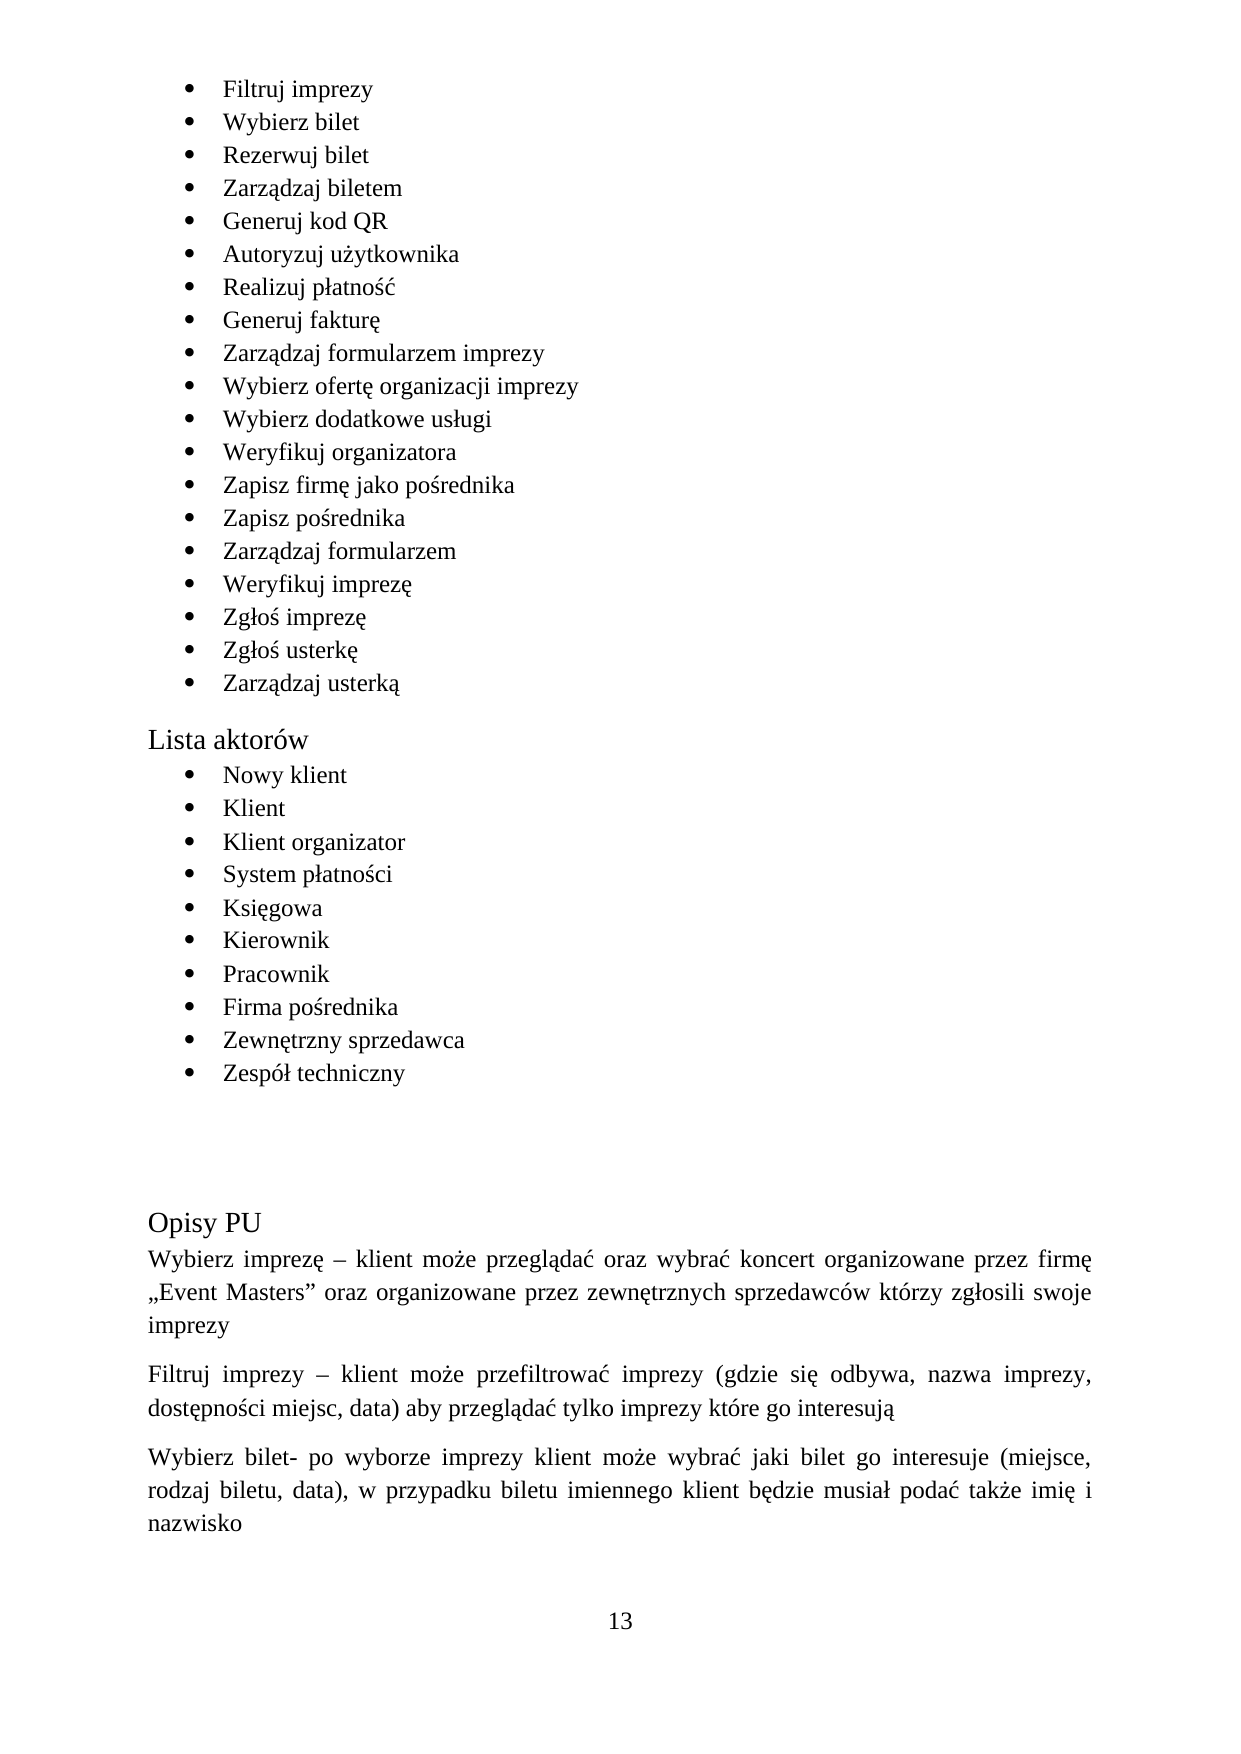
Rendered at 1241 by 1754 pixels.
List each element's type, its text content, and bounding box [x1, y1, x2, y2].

text Filtruj imprezy – klient może przefiltrować imprezy (gdzie się odbywa, nazwa imprezy, dostępności miejsc, data) aby przeglądać tylko imprezy które go interesują [148, 1359, 1093, 1421]
list Rezerwuj bilet [185, 140, 1093, 168]
list Nowy klient [185, 761, 1093, 789]
list Pracownik [185, 959, 1093, 987]
list Kierownik [185, 926, 1093, 954]
list Weryfikuj organizatora [185, 437, 1093, 466]
list Wybierz dodatkowe usługi [185, 404, 1093, 433]
list Księgowa [185, 893, 1093, 921]
subtitle Opisy PU [148, 1205, 1093, 1239]
list Zarządzaj formularzem [185, 536, 1093, 565]
list Klient organizator [185, 827, 1093, 855]
list Wybierz bilet [185, 107, 1093, 136]
list Zarządzaj usterką [185, 668, 1093, 697]
list System płatności [185, 859, 1093, 888]
list Autoryzuj użytkownika [185, 239, 1093, 268]
list Realizuj płatność [185, 272, 1093, 301]
list Zarządzaj biletem [185, 173, 1093, 202]
list Zapisz pośrednika [185, 503, 1093, 532]
list Wybierz ofertę organizacji imprezy [185, 371, 1093, 400]
list Filtruj imprezy [185, 74, 1093, 102]
list Klient [185, 793, 1093, 822]
list Zapisz firmę jako pośrednika [185, 470, 1093, 499]
list Zgłoś imprezę [185, 602, 1093, 631]
subtitle Lista aktorów [148, 722, 1093, 756]
list Generuj kod QR [185, 206, 1093, 234]
list Zewnętrzny sprzedawca [185, 1025, 1093, 1053]
text Wybierz imprezę – klient może przeglądać oraz wybrać koncert organizowane przez firmę „Event Masters” oraz organizowane przez zewnętrznych sprzedawców którzy zgłosili swoje imprezy [148, 1244, 1093, 1339]
list Zespół techniczny [185, 1058, 1093, 1086]
list Generuj fakturę [185, 305, 1093, 334]
list Zgłoś usterkę [185, 635, 1093, 664]
list Firma pośrednika [185, 992, 1093, 1020]
text Wybierz bilet- po wyborze imprezy klient może wybrać jaki bilet go interesuje (miejsce, rodzaj biletu, data), w przypadku biletu imiennego klient będzie musiał podać także imię i nazwisko [148, 1442, 1093, 1537]
list Zarządzaj formularzem imprezy [185, 338, 1093, 367]
list Weryfikuj imprezę [185, 569, 1093, 598]
